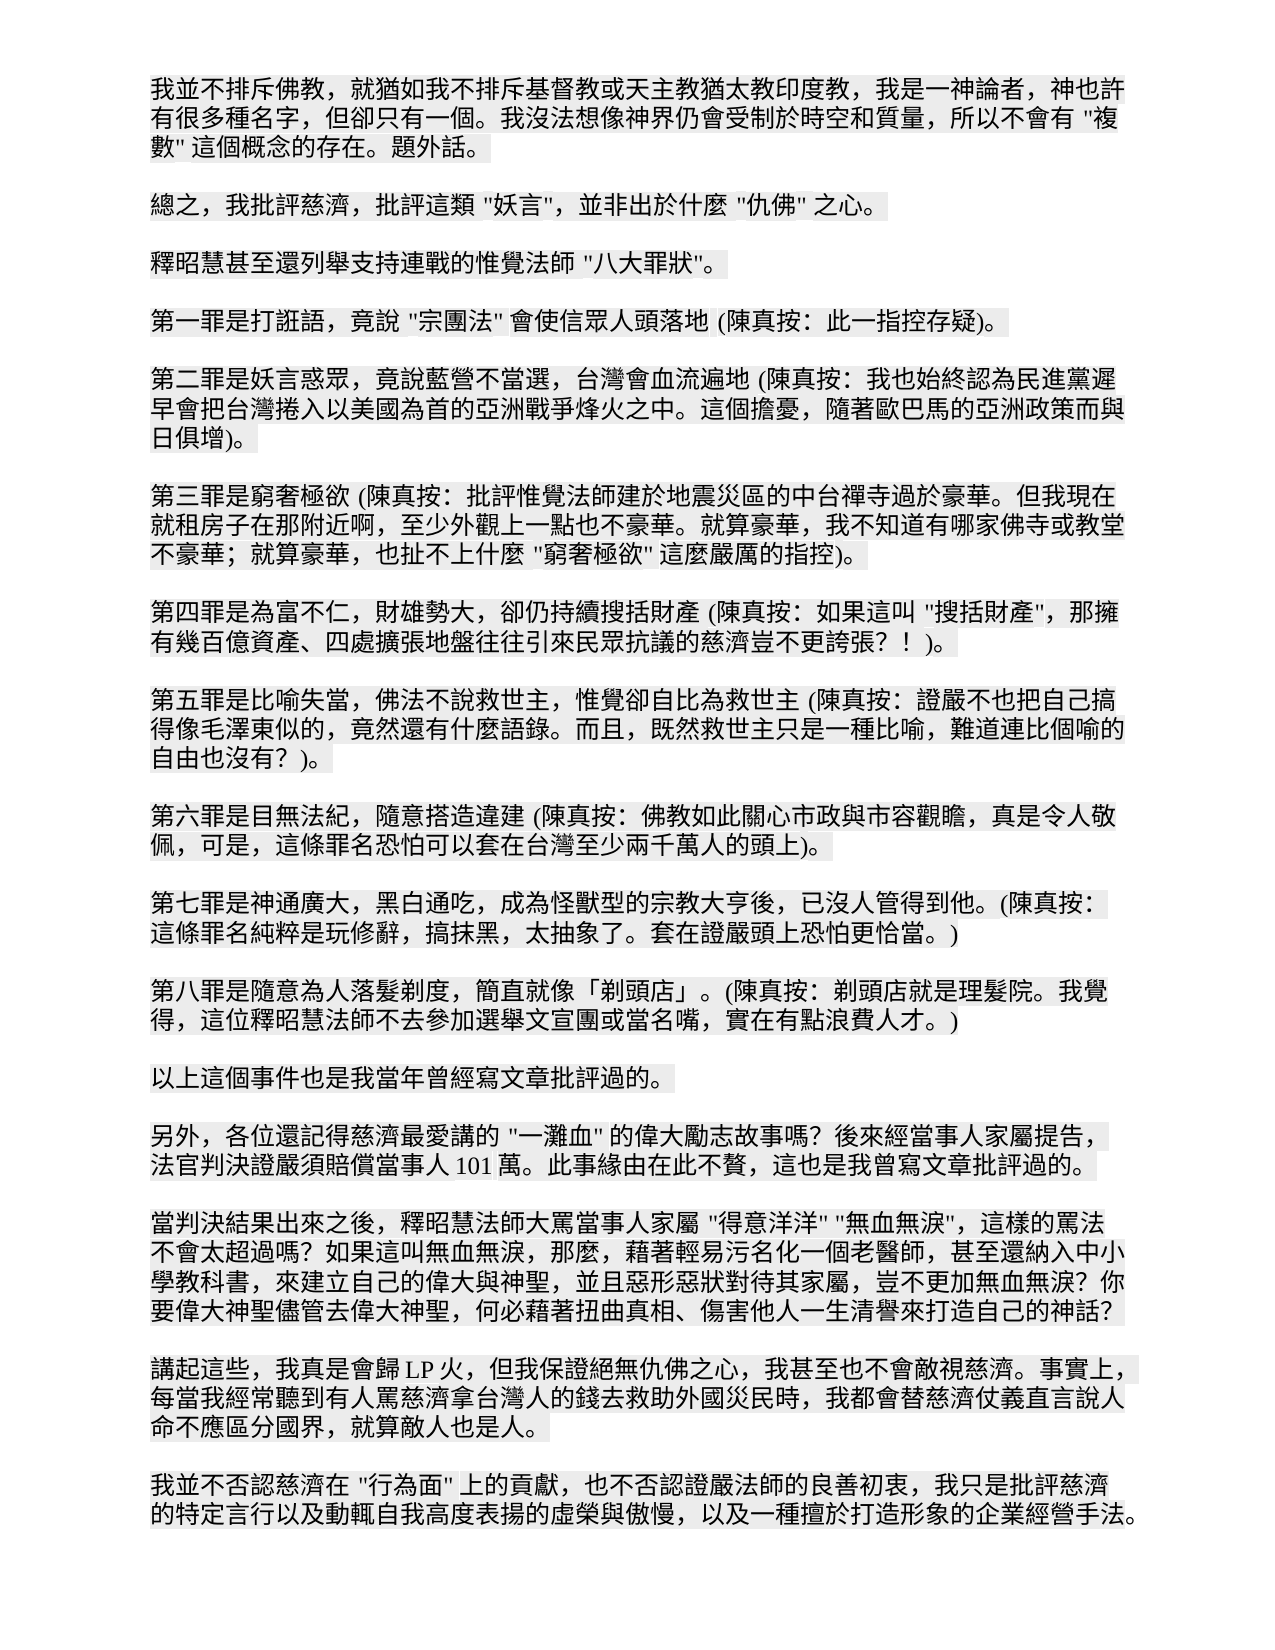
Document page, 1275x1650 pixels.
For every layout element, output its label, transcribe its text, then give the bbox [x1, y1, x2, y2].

text (續) 還記得阿扁最擅長的公投選舉造勢法嗎？應該是2003年的總統大選吧，當時執政的民進黨花數億公款，推出一些無厘頭公投綁總統大選，比方問說什麼 "你贊成大陸撤飛彈嗎?" 之類，純粹為了操弄挑撥兩岸緊張關係來賺選票。 有位惟覺和尚說他會去投票，但會拒領公投選票，並表明支持連戰。在台灣，綠油油的和尚尼姑和牧師一大堆，而且往往氣燄高張，偶而來個藍和尚又如何？ 但是，你知道釋昭慧法師怎麼罵這位和尚嗎？罵他 "妖言惑眾"，罵他反民主。釋昭慧說，"佛祖創立佛教2千5百年前開始，僧團的一切事務的都交由僧團直接決議，這是直接民主的象徵。今天惟覺卻身著袈裟反公投"。 釋昭慧這些話，真是讓我大開眼界，我不知道原來幾千年來的佛教也搞直接民主，難道釋迦牟尼也是透過選舉產生的佛教共主？再說，反對綠營之假公投之名行政治操弄之實，跟反公投或反民主扯不上關係。倒是應該說，如果你真的認同民主與公投的概念，那就應該反對藉著貶低矮化它做為一種政治操弄的工具。 而且，一個尼姑，因為某種政治看法不同，就罵某個和尚 "妖言惑眾"，難道這也是佛法或佛教民主概念的一部份？ 我並不排斥佛教，就猶如我不排斥基督教或天主教猶太教印度教，我是一神論者，神也許有很多種名字，但卻只有一個。我沒法想像神界仍會受制於時空和質量，所以不會有 "複數" 這個概念的存在。題外話。 總之，我批評慈濟，批評這類 "妖言"，並非出於什麼 "仇佛" 之心。 釋昭慧甚至還列舉支持連戰的惟覺法師 "八大罪狀"。 第一罪是打誑語，竟說 "宗團法" 會使信眾人頭落地 (陳真按：此一指控存疑)。 第二罪是妖言惑眾，竟說藍營不當選，台灣會血流遍地 (陳真按：我也始終認為民進黨遲早會把台灣捲入以美國為首的亞洲戰爭烽火之中。這個擔憂，隨著歐巴馬的亞洲政策而與日俱增)。 第三罪是窮奢極欲 (陳真按：批評惟覺法師建於地震災區的中台禪寺過於豪華。但我現在就租房子在那附近啊，至少外觀上一點也不豪華。就算豪華，我不知道有哪家佛寺或教堂不豪華；就算豪華，也扯不上什麼 "窮奢極欲" 這麼嚴厲的指控)。 第四罪是為富不仁，財雄勢大，卻仍持續搜括財產 (陳真按：如果這叫 "搜括財產"，那擁有幾百億資產、四處擴張地盤往往引來民眾抗議的慈濟豈不更誇張？！)。 第五罪是比喻失當，佛法不說救世主，惟覺卻自比為救世主 (陳真按：證嚴不也把自己搞得像毛澤東似的，竟然還有什麼語錄。而且，既然救世主只是一種比喻，難道連比個喻的自由也沒有？)。 第六罪是目無法紀，隨意搭造違建 (陳真按：佛教如此關心市政與市容觀瞻，真是令人敬佩，可是，這條罪名恐怕可以套在台灣至少兩千萬人的頭上)。 第七罪是神通廣大，黑白通吃，成為怪獸型的宗教大亨後，已沒人管得到他。(陳真按：這條罪名純粹是玩修辭，搞抹黑，太抽象了。套在證嚴頭上恐怕更恰當。) 第八罪是隨意為人落髮剃度，簡直就像「剃頭店」。(陳真按：剃頭店就是理髮院。我覺得，這位釋昭慧法師不去參加選舉文宣團或當名嘴，實在有點浪費人才。) 以上這個事件也是我當年曾經寫文章批評過的。 另外，各位還記得慈濟最愛講的 "一灘血" 的偉大勵志故事嗎？後來經當事人家屬提告，法官判決證嚴須賠償當事人101萬。此事緣由在此不贅，這也是我曾寫文章批評過的。 當判決結果出來之後，釋昭慧法師大罵當事人家屬 "得意洋洋" "無血無淚"，這樣的罵法不會太超過嗎？如果這叫無血無淚，那麼，藉著輕易污名化一個老醫師，甚至還納入中小學教科書，來建立自己的偉大與神聖，並且惡形惡狀對待其家屬，豈不更加無血無淚？你要偉大神聖儘管去偉大神聖，何必藉著扭曲真相、傷害他人一生清譽來打造自己的神話？ 講起這些，我真是會歸LP火，但我保證絕無仇佛之心，我甚至也不會敵視慈濟。事實上，每當我經常聽到有人罵慈濟拿台灣人的錢去救助外國災民時，我都會替慈濟仗義直言說人命不應區分國界，就算敵人也是人。 我並不否認慈濟在 "行為面" 上的貢獻，也不否認證嚴法師的良善初衷，我只是批評慈濟的特定言行以及動輒自我高度表揚的虛榮與傲慢，以及一種擅於打造形象的企業經營手法。 陳真2014. 10. 21. [150, 75, 1125, 1558]
